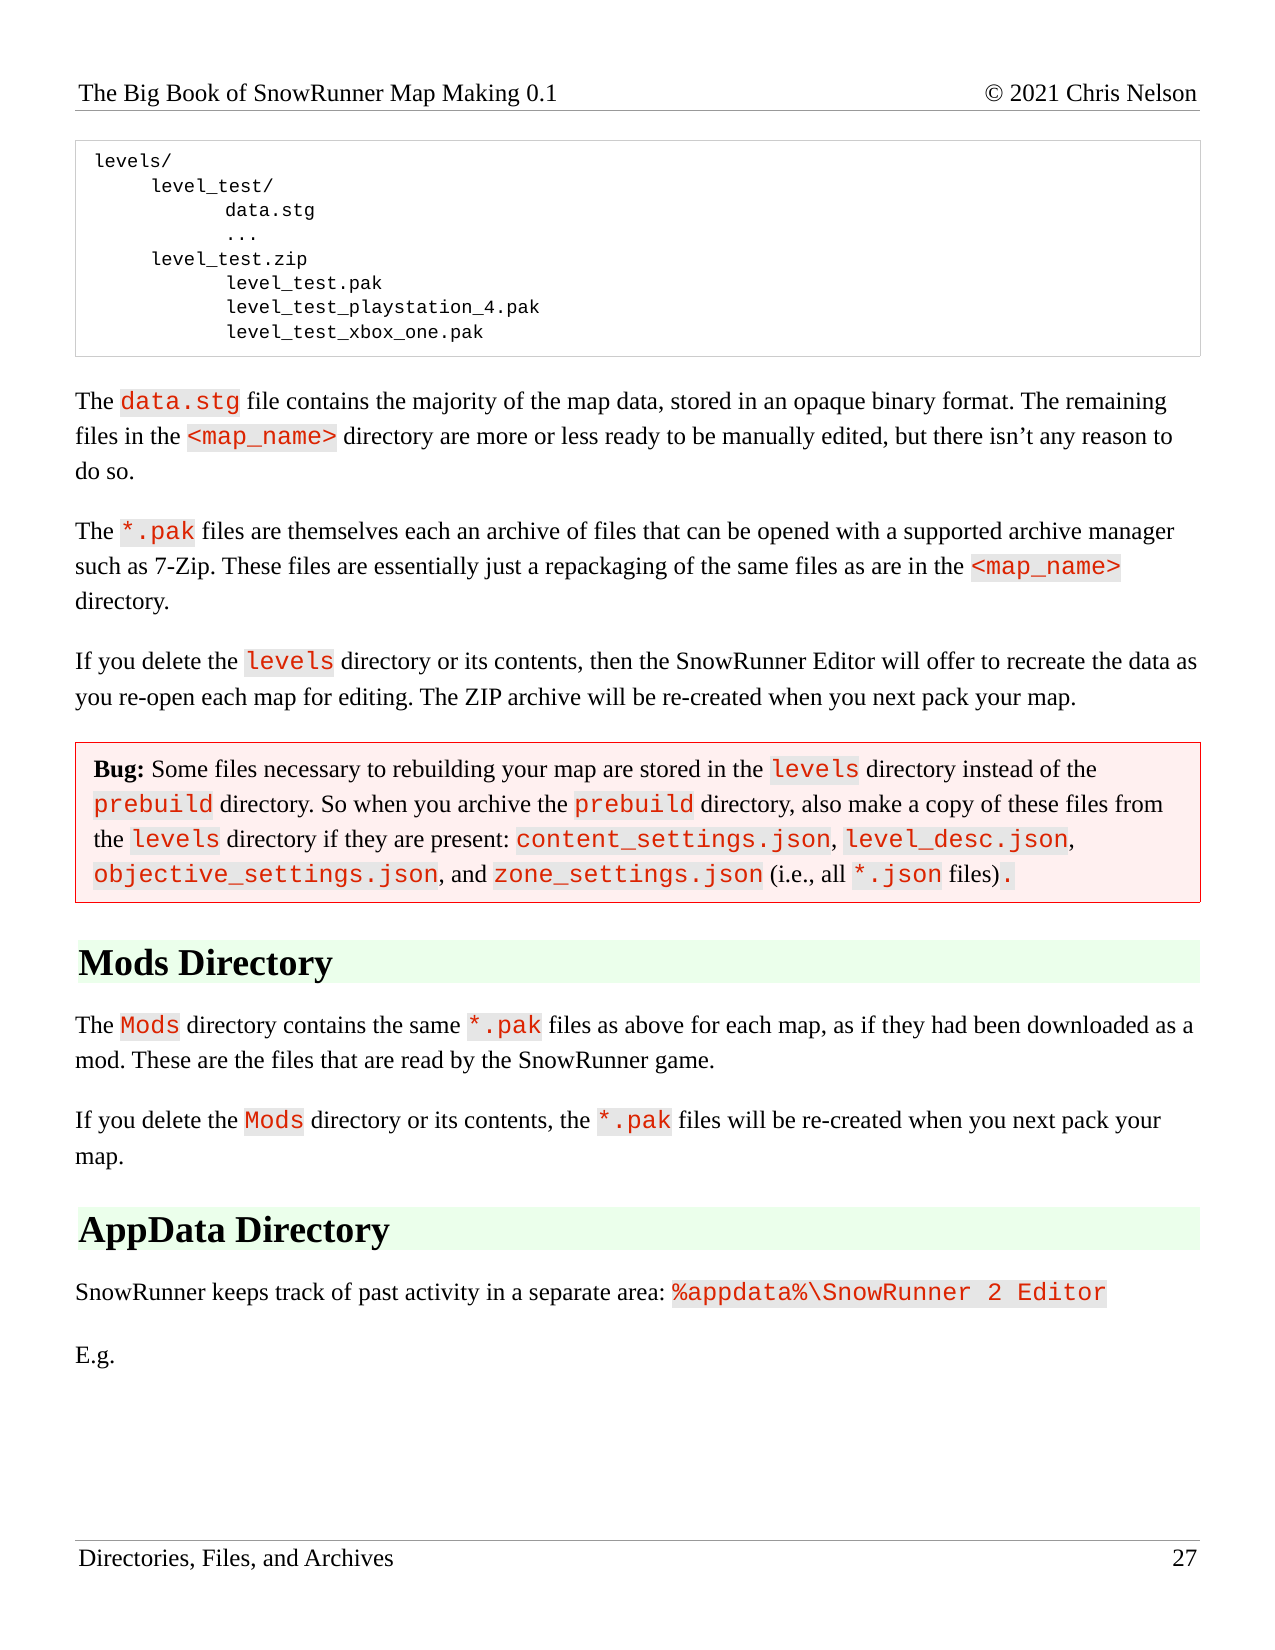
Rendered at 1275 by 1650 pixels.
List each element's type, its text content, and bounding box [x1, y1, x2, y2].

text data.stg [76, 189, 1200, 213]
text ... [76, 213, 1200, 237]
text level_test_playstation_4.pak [76, 286, 1200, 311]
text level_test_xbox_one.pak [76, 311, 1200, 356]
text level_test.pak [76, 262, 1200, 286]
subtitle Mods Directory [78, 940, 1200, 983]
text level_test/ [76, 164, 1200, 189]
list Some files necessary to rebuilding your map are stored in the levels directory instead of the prebuild directory. So when you archive the prebuild directory, also make a copy of these files from the levels directory if they are present: content_settings.json, level_desc.json, objective_settings.json, and zone_settings.json (i.e., all *.json files). [76, 743, 1200, 902]
text If you delete the levels directory or its contents, then the SnowRunner Editor will offer to recreate the data as you re-open each map for editing. The ZIP archive will be re-created when you next pack your map. [75, 646, 1200, 710]
text SnowRunner keeps track of past activity in a separate area: %appdata%\SnowRunner 2 Editor [75, 1277, 1200, 1308]
text The Mods directory contains the same *.pak files as above for each map, as if they had been downloaded as a mod. These are the files that are read by the SnowRunner game. [75, 1011, 1200, 1074]
subtitle AppData Directory [78, 1207, 1200, 1250]
text The *.pak files are themselves each an archive of files that can be opened with a supported archive manager such as 7‑Zip. These files are essentially just a repackaging of the same files as are in the <map_name> directory. [75, 516, 1200, 615]
text The data.stg file contains the majority of the map data, stored in an opaque binary format. The remaining files in the <map_name> directory are more or less ready to be manually edited, but there isn’t any reason to do so. [75, 386, 1200, 485]
text level_test.zip [76, 237, 1200, 262]
text If you delete the Mods directory or its contents, the *.pak files will be re-created when you next pack your map. [75, 1106, 1200, 1169]
text E.g. [75, 1340, 1200, 1368]
text levels/ [76, 141, 1200, 164]
